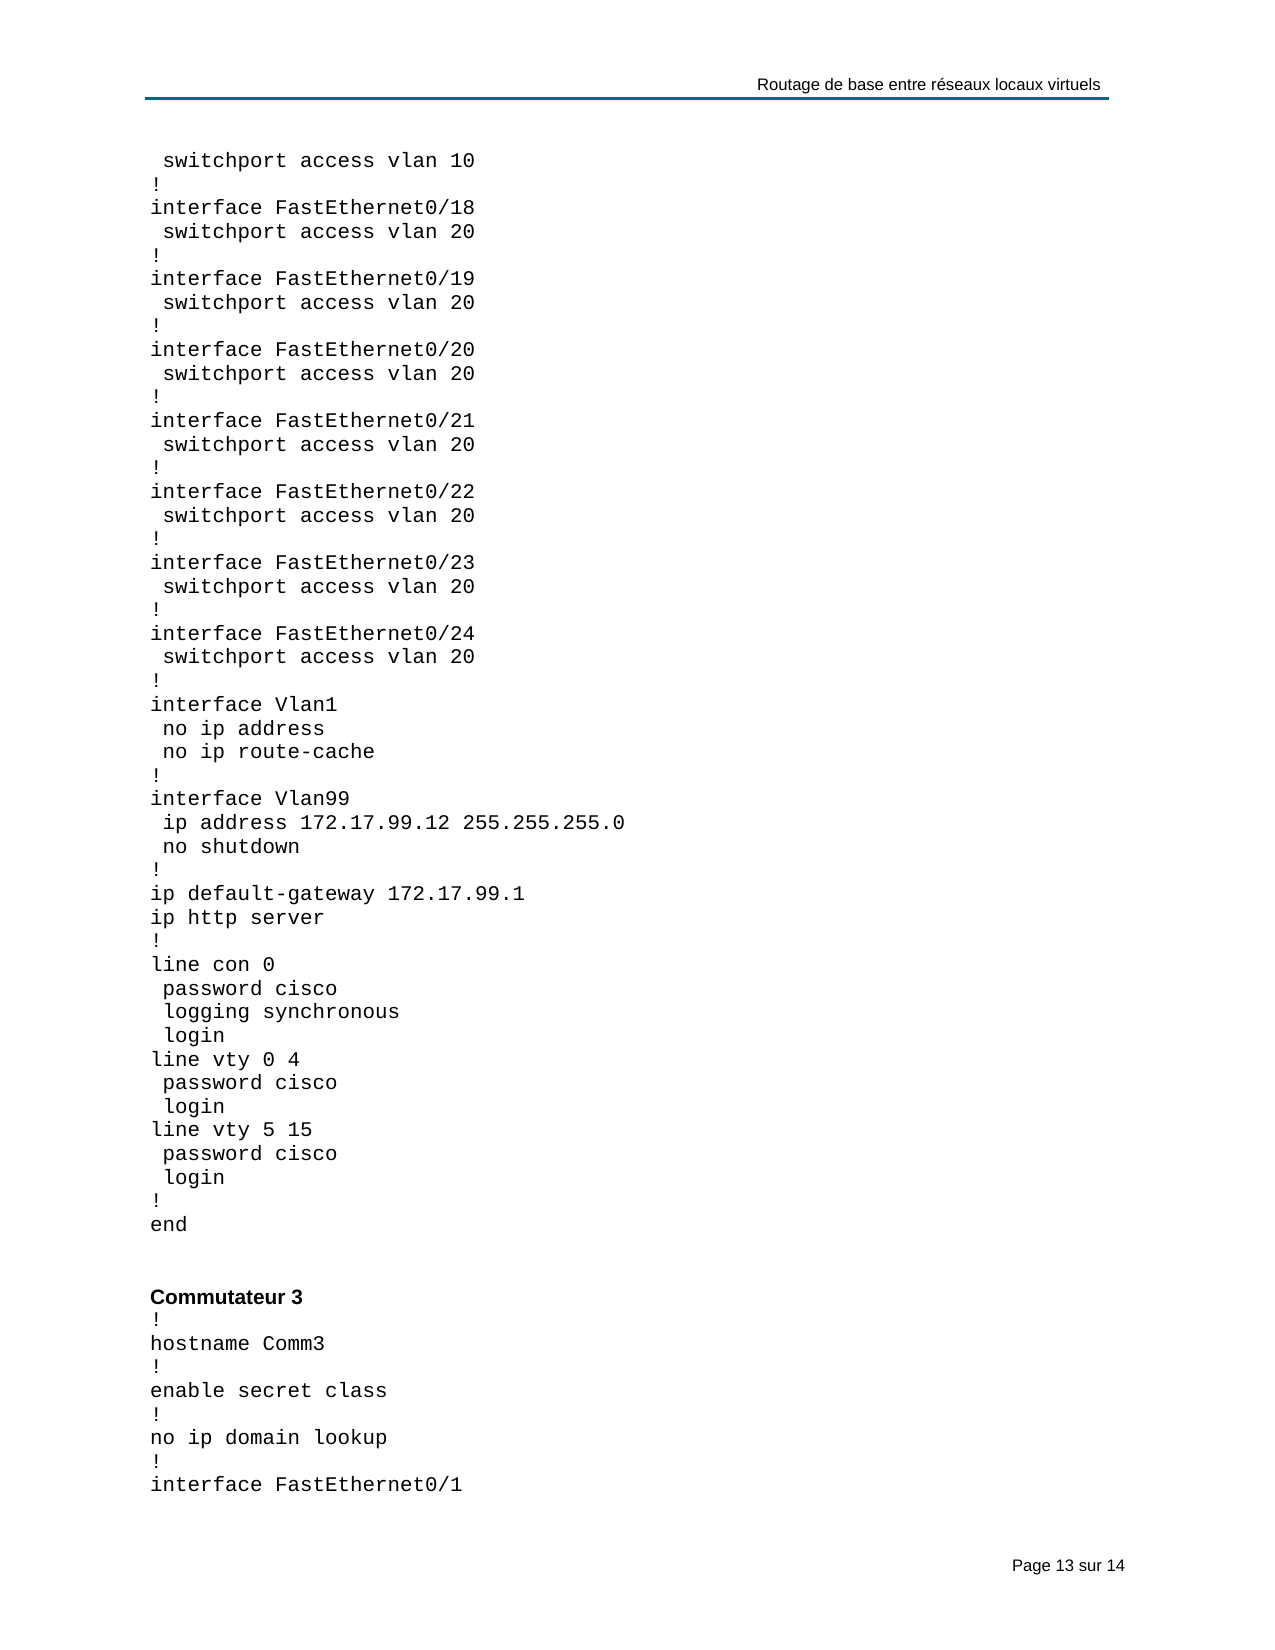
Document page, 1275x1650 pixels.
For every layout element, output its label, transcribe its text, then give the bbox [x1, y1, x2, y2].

text interface FastEthernet0/20 [150, 339, 1125, 363]
text interface FastEthernet0/19 [150, 268, 1125, 292]
text switchport access vlan 10 [150, 150, 1125, 174]
text ! [150, 457, 1125, 481]
text password cisco [150, 1143, 1125, 1167]
text switchport access vlan 20 [150, 576, 1125, 599]
text password cisco [150, 978, 1125, 1001]
text interface FastEthernet0/22 [150, 481, 1125, 505]
text interface Vlan1 [150, 694, 1125, 717]
text end [150, 1214, 1125, 1238]
text ! [150, 1190, 1125, 1214]
text ! [150, 386, 1125, 410]
text ! [150, 1309, 1125, 1333]
text password cisco [150, 1072, 1125, 1096]
text line vty 0 4 [150, 1048, 1125, 1072]
text ! [150, 1356, 1125, 1380]
text interface FastEthernet0/23 [150, 552, 1125, 576]
text line con 0 [150, 954, 1125, 978]
text line vty 5 15 [150, 1119, 1125, 1143]
text enable secret class [150, 1380, 1125, 1403]
text ! [150, 765, 1125, 788]
text Commutateur 3 [150, 1285, 1125, 1309]
text switchport access vlan 20 [150, 221, 1125, 244]
text no ip route-cache [150, 741, 1125, 765]
text interface FastEthernet0/24 [150, 623, 1125, 647]
text ip address 172.17.99.12 255.255.255.0 [150, 812, 1125, 836]
text no ip domain lookup [150, 1427, 1125, 1451]
text ! [150, 528, 1125, 552]
text switchport access vlan 20 [150, 647, 1125, 670]
text ! [150, 670, 1125, 694]
text ip default-gateway 172.17.99.1 [150, 883, 1125, 907]
text switchport access vlan 20 [150, 505, 1125, 528]
text login [150, 1025, 1125, 1048]
text ! [150, 599, 1125, 623]
text switchport access vlan 20 [150, 363, 1125, 386]
text ! [150, 244, 1125, 268]
text ! [150, 859, 1125, 883]
text interface FastEthernet0/1 [150, 1474, 1125, 1498]
text logging synchronous [150, 1001, 1125, 1025]
text login [150, 1096, 1125, 1119]
text hostname Comm3 [150, 1333, 1125, 1356]
text login [150, 1167, 1125, 1190]
text switchport access vlan 20 [150, 434, 1125, 457]
text ! [150, 174, 1125, 197]
text no shutdown [150, 836, 1125, 859]
text ! [150, 1403, 1125, 1427]
text switchport access vlan 20 [150, 292, 1125, 316]
text ! [150, 930, 1125, 954]
text interface FastEthernet0/18 [150, 197, 1125, 221]
text ! [150, 1451, 1125, 1474]
text ip http server [150, 907, 1125, 930]
text no ip address [150, 717, 1125, 741]
text interface Vlan99 [150, 788, 1125, 812]
text interface FastEthernet0/21 [150, 410, 1125, 434]
text ! [150, 316, 1125, 339]
